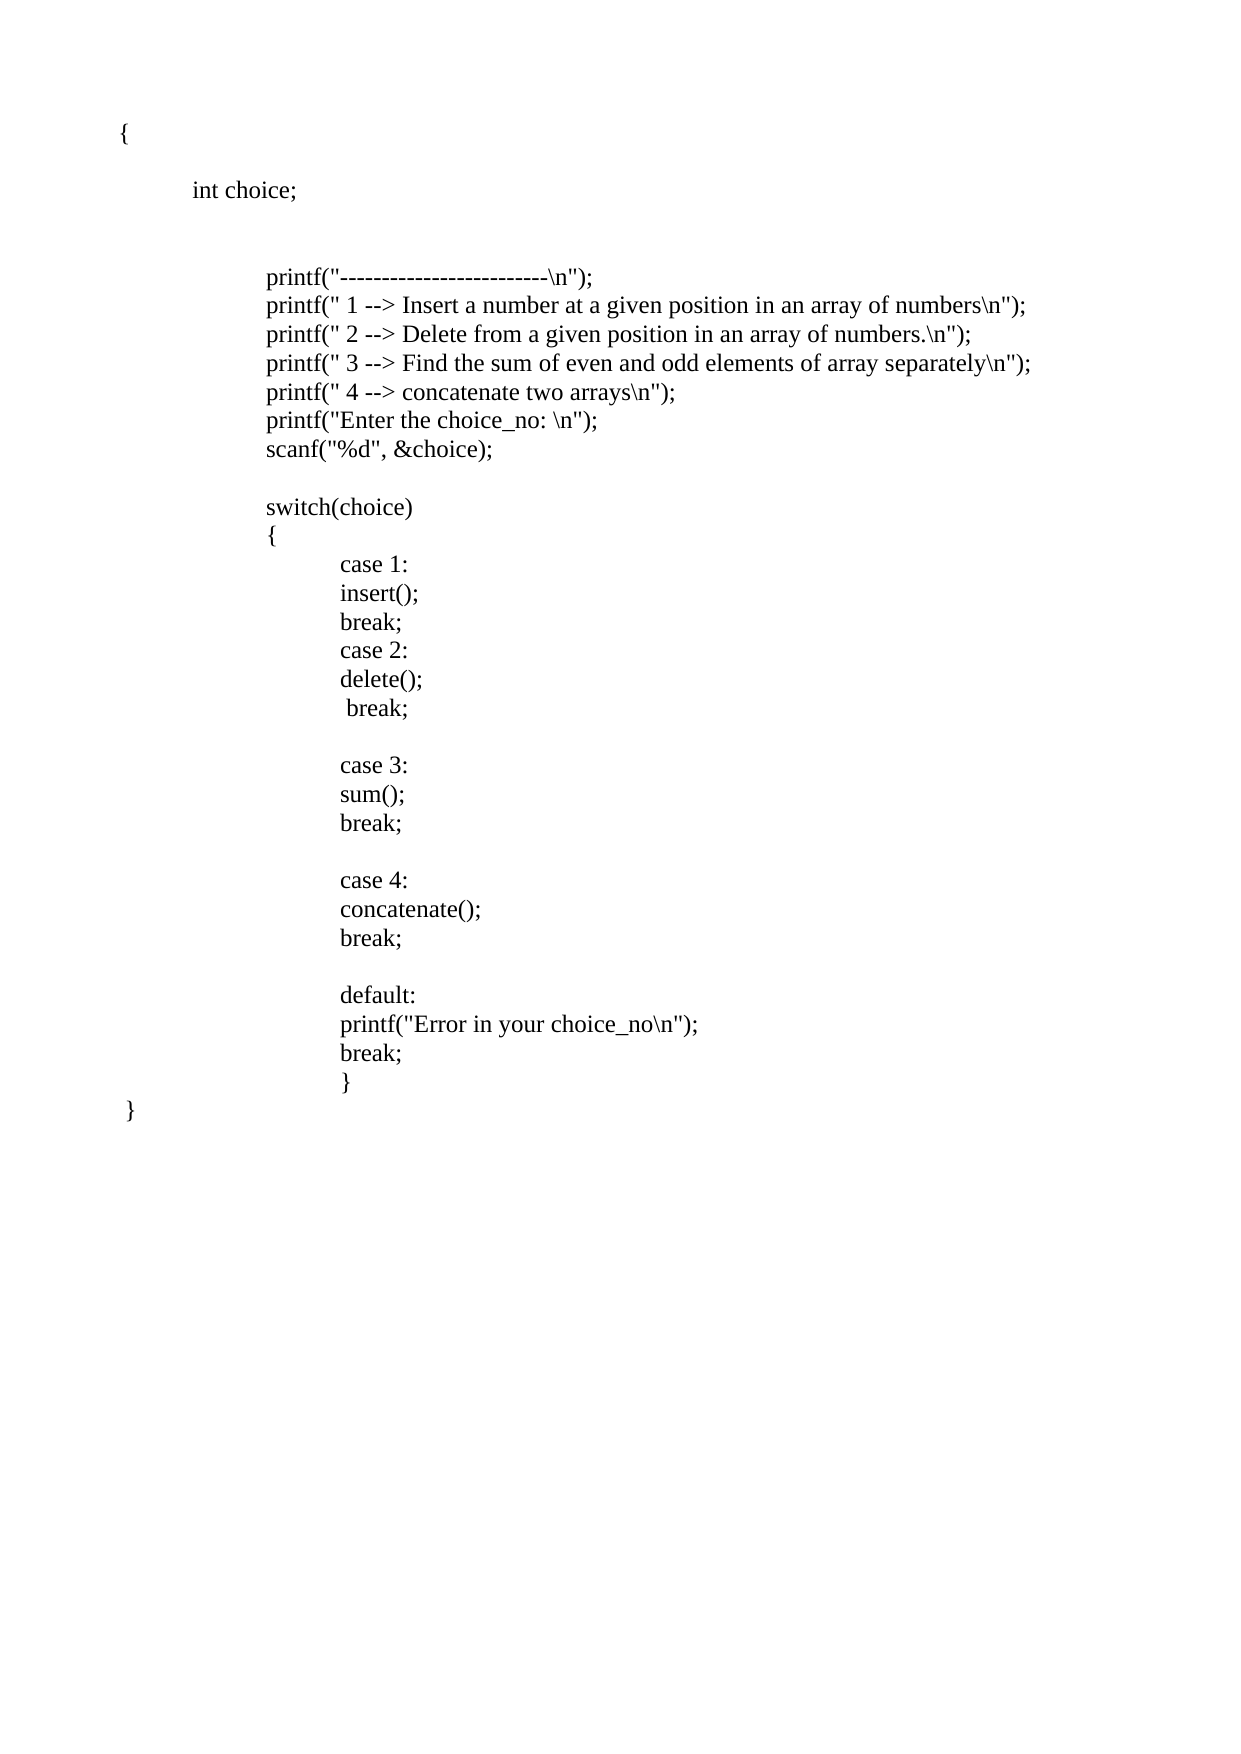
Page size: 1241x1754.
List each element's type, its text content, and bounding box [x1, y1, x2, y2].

text break; [118, 607, 1122, 636]
text break; [118, 808, 1122, 837]
text { [118, 521, 1122, 549]
text case 4: [118, 866, 1122, 894]
text printf(" 4 --> concatenate two arrays\n"); [118, 377, 1122, 406]
text printf(" 1 --> Insert a number at a given position in an array of numbers\n"); [118, 291, 1122, 319]
text break; [118, 693, 1122, 722]
text default: [118, 981, 1122, 1009]
text } [118, 1096, 1122, 1124]
text } [118, 1067, 1122, 1096]
text case 1: [118, 549, 1122, 578]
text printf(" 2 --> Delete from a given position in an array of numbers.\n"); [118, 319, 1122, 348]
text break; [118, 1038, 1122, 1067]
text printf(" 3 --> Find the sum of even and odd elements of array separately\n"); [118, 348, 1122, 377]
text { [118, 118, 1122, 147]
text scanf("%d", &choice); [118, 434, 1122, 463]
text concatenate(); [118, 894, 1122, 923]
text switch(choice) [118, 492, 1122, 521]
text insert(); [118, 578, 1122, 607]
text delete(); [118, 664, 1122, 693]
text case 2: [118, 636, 1122, 664]
text printf("-------------------------\n"); [118, 262, 1122, 291]
text printf("Error in your choice_no\n"); [118, 1009, 1122, 1038]
text int choice; [118, 176, 1122, 204]
text printf("Enter the choice_no: \n"); [118, 406, 1122, 434]
text sum(); [118, 779, 1122, 808]
text case 3: [118, 751, 1122, 779]
text break; [118, 923, 1122, 952]
